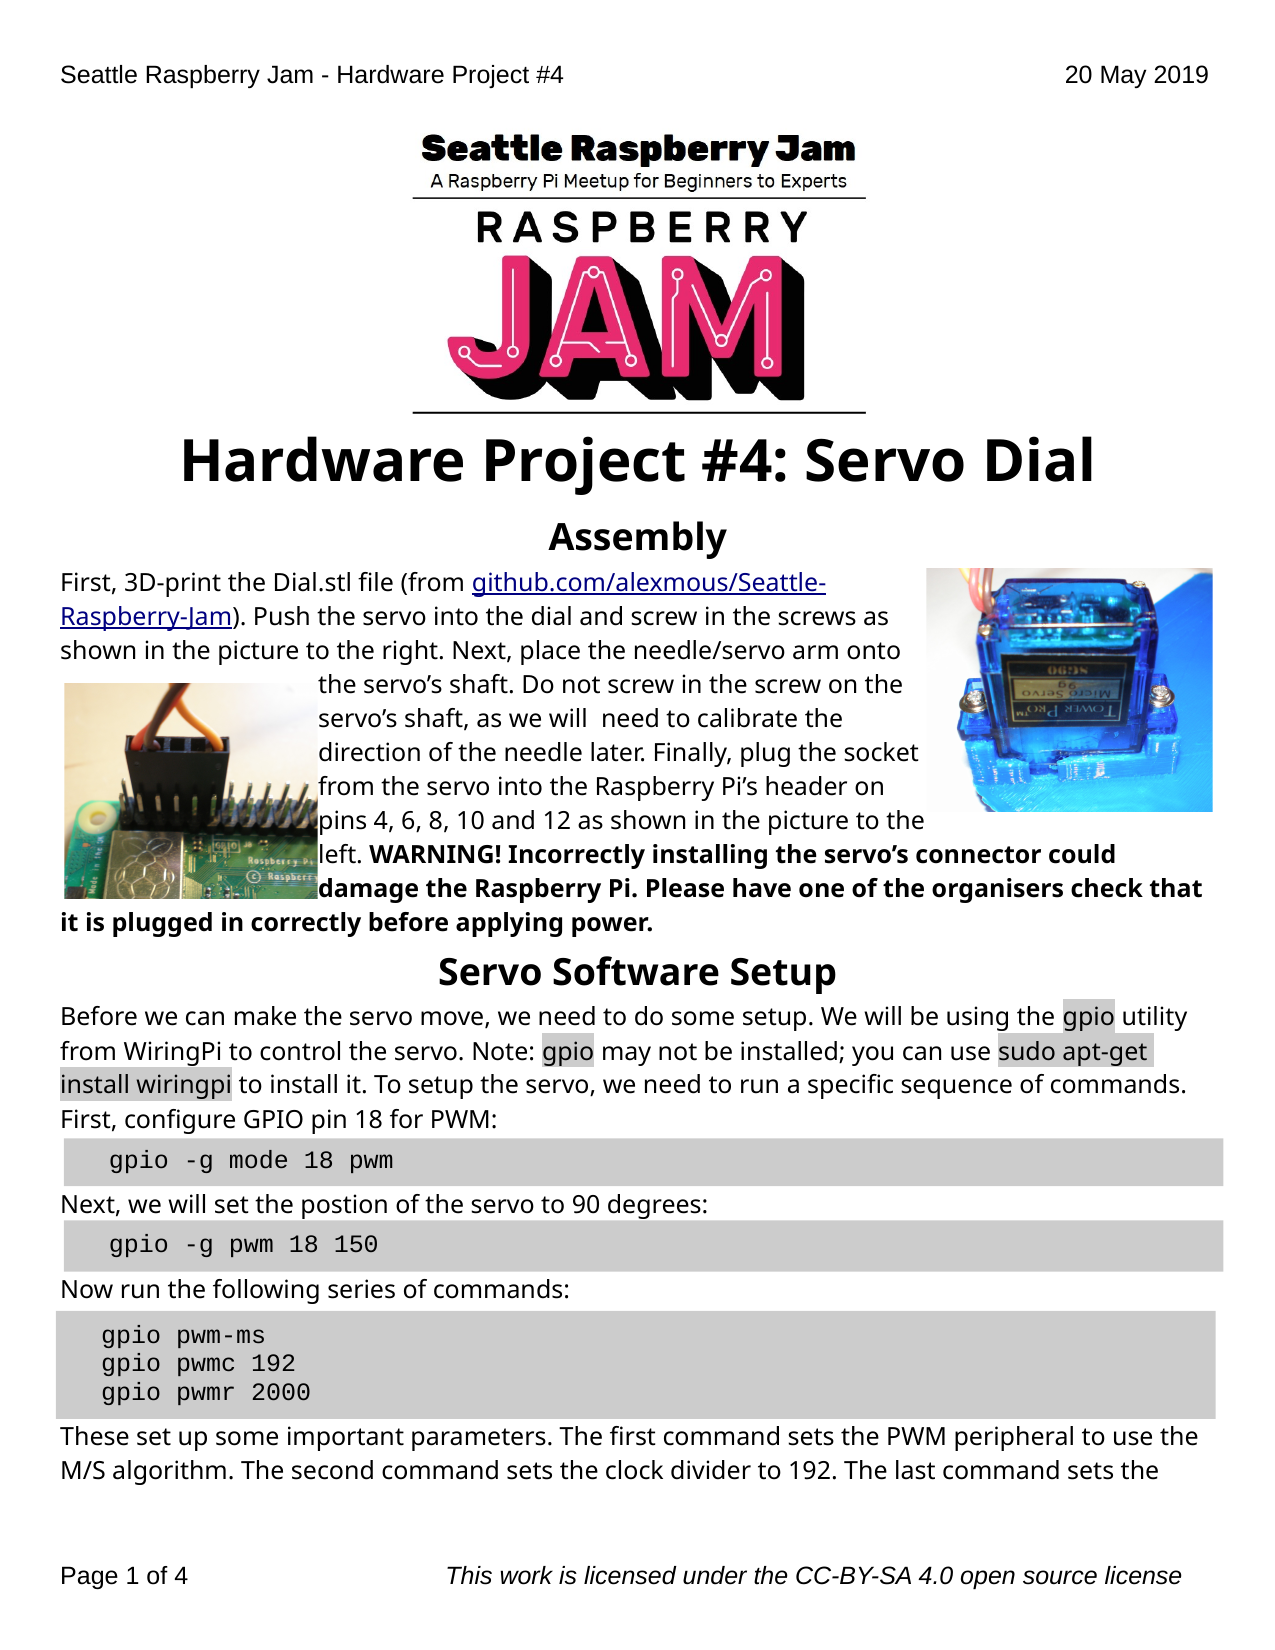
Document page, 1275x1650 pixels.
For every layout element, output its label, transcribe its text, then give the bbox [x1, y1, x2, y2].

subtitle Servo Software Setup [60, 945, 1215, 996]
title Hardware Project #4: Servo Dial [60, 119, 1215, 498]
text These set up some important parameters. The first command sets the PWM peripheral to use the M/S algorithm. The second command sets the clock divider to 192. The last command sets the range to 2000. See the box on How Does the Raspberry Pi’s PWM Work? for more information on these parameters. Now we are ready to move the servo! [60, 1419, 1215, 1487]
subtitle Assembly [60, 510, 1215, 561]
text Next, we will set the postion of the servo to 90 degrees: [60, 1135, 1215, 1220]
text First, 3D-print the Dial.stl file (from github.com/alexmous/Seattle-Raspberry-Jam). Push the servo into the dial and screw in the screws as shown in the picture to the right. Next, place the needle/servo arm onto the servo’s shaft. Do not screw in the screw on the servo’s shaft, as we will need to calibrate the direction of the needle later. Finally, plug the socket from the servo into the Raspberry Pi’s header on pins 4, 6, 8, 10 and 12 as shown in the picture to the left. WARNING! Incorrectly installing the servo’s connector could damage the Raspberry Pi. Please have one of the organisers check that it is plugged in correctly before applying power. [60, 564, 1215, 939]
picture [405, 118, 871, 419]
text Now run the following series of commands: [60, 1232, 1215, 1306]
picture [64, 683, 318, 899]
text Before we can make the servo move, we need to do some setup. We will be using the gpio utility from WiringPi to control the servo. Note: gpio may not be installed; you can use sudo apt-get install wiringpi to install it. To setup the servo, we need to run a specific sequence of commands. First, configure GPIO pin 18 for PWM: [60, 999, 1215, 1135]
picture [926, 568, 1213, 812]
